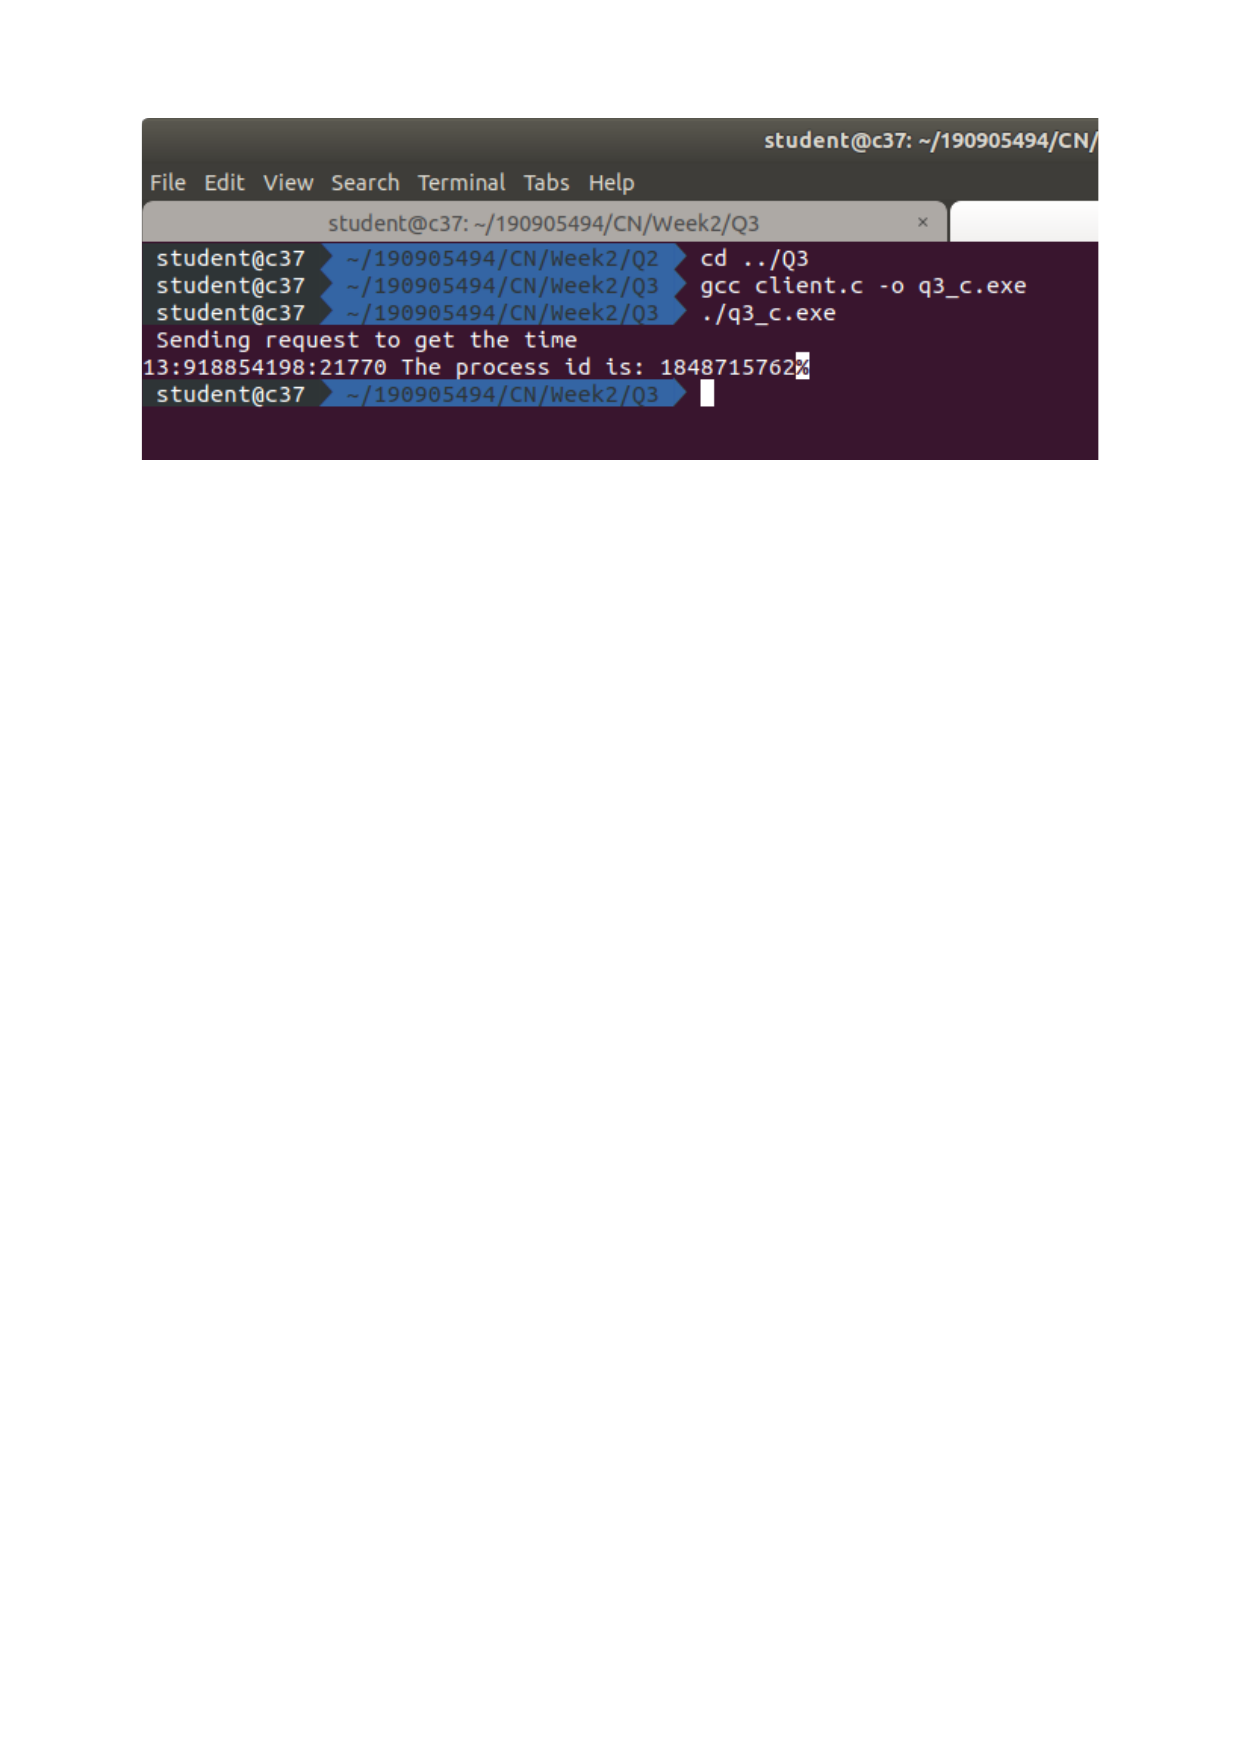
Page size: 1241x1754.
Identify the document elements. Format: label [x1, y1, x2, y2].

picture [141, 118, 1099, 460]
